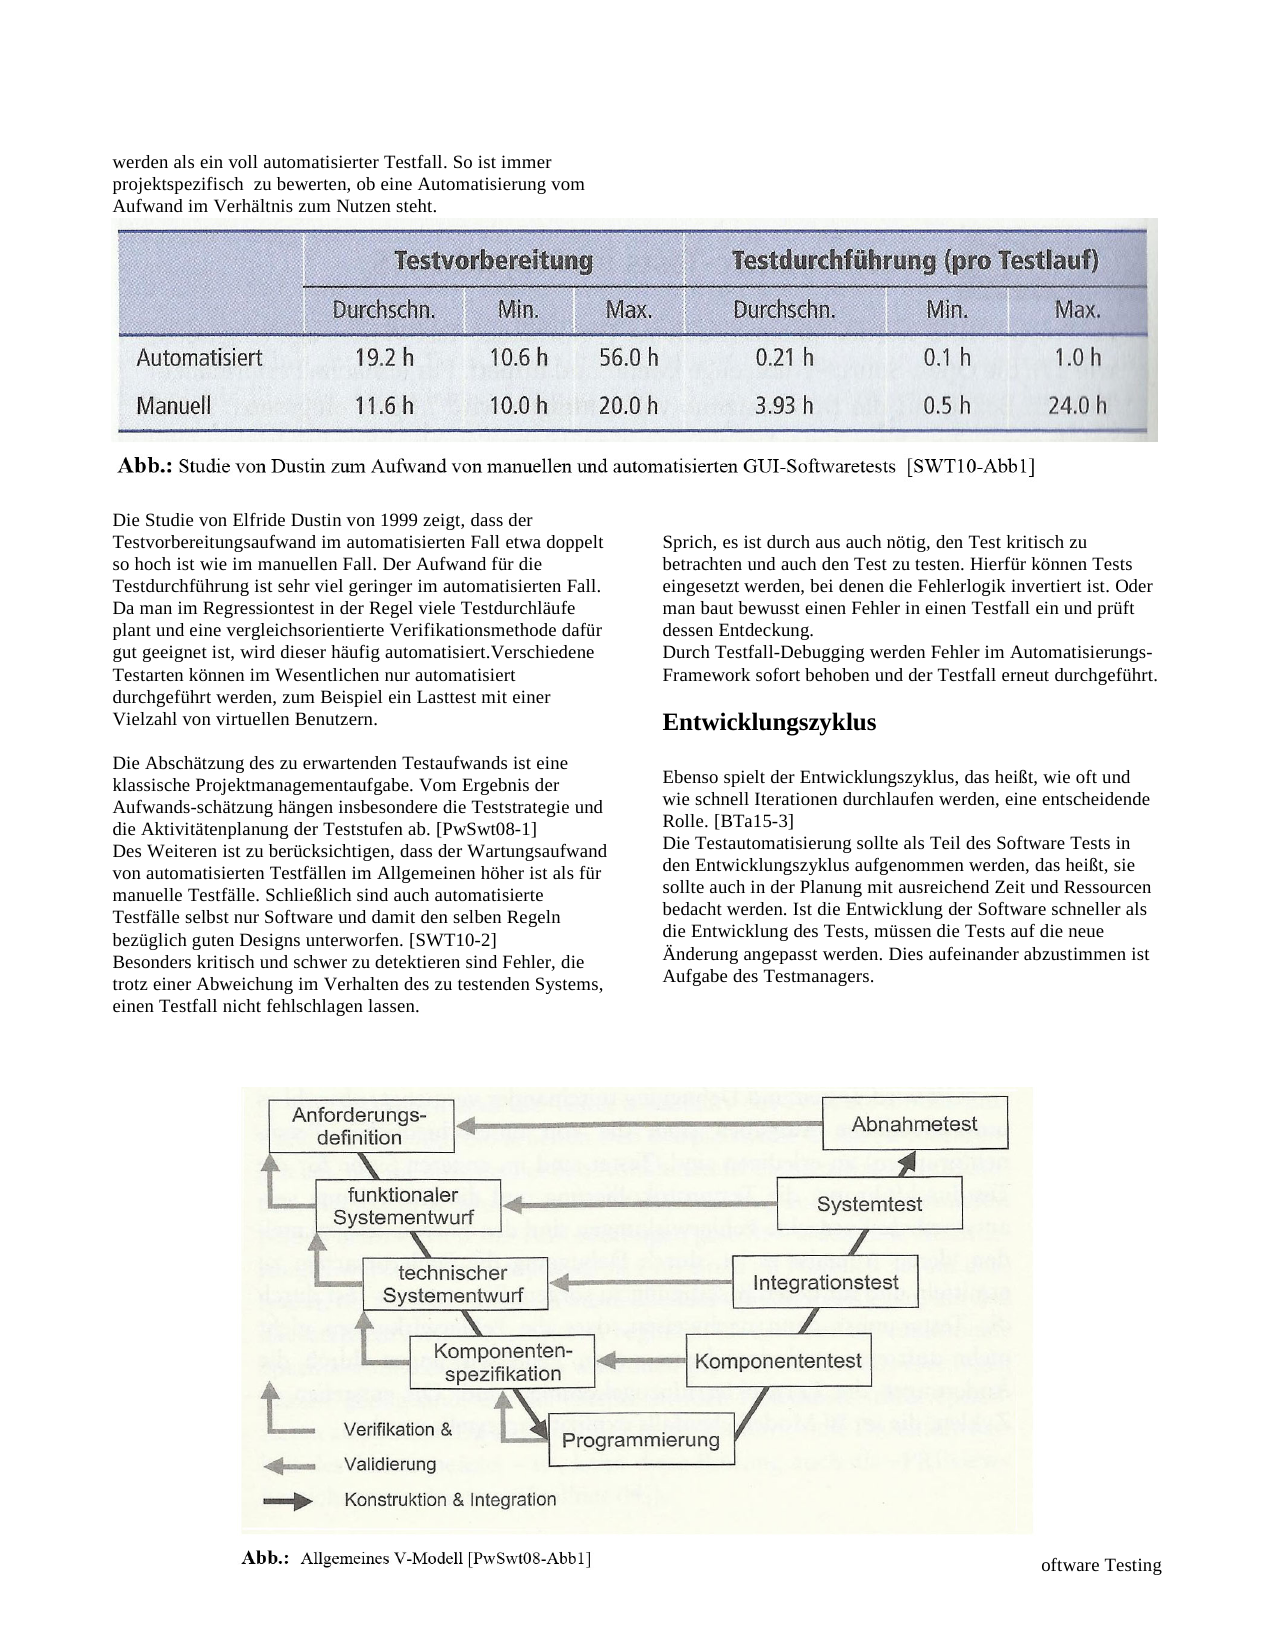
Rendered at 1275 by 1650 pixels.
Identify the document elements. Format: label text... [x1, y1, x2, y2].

text Sprich, es ist durch aus auch nötig, den Test kritisch zu betrachten und auch den Test zu testen. Hierfür können Tests eingesetzt werden, bei denen die Fehlerlogik invertiert ist. Oder man baut bewusst einen Fehler in einen Testfall ein und prüft dessen Entdeckung. [662, 530, 1162, 641]
picture [111, 218, 1158, 487]
text Des Weiteren ist zu berücksichtigen, dass der Wartungsaufwand von automatisierten Testfällen im Allgemeinen höher ist als für manuelle Testfälle. Schließlich sind auch automatisierte Testfälle selbst nur Software und damit den selben Regeln bezüglich guten Designs unterworfen. [SWT10-2] [112, 839, 612, 950]
text Durch Testfall-Debugging werden Fehler im Automatisierungs-Framework sofort behoben und der Testfall erneut durchgeführt. [662, 641, 1162, 685]
text Besonders kritisch und schwer zu detektieren sind Fehler, die trotz einer Abweichung im Verhalten des zu testenden Systems, einen Testfall nicht fehlschlagen lassen. [112, 950, 612, 1016]
text Die Testautomatisierung sollte als Teil des Software Tests in den Entwicklungszyklus aufgenommen werden, das heißt, sie sollte auch in der Planung mit ausreichend Zeit und Ressourcen bedacht werden. Ist die Entwicklung der Software schneller als die Entwicklung des Tests, müssen die Tests auf die neue Änderung angepasst werden. Dies aufeinander abzustimmen ist Aufgabe des Testmanagers. [662, 831, 1162, 986]
text Entwicklungszyklus [662, 707, 1162, 736]
picture [232, 1087, 1041, 1578]
text Die Abschätzung des zu erwartenden Testaufwands ist eine klassische Projektmanagementaufgabe. Vom Ergebnis der Aufwands-schätzung hängen insbesondere die Teststrategie und die Aktivitätenplanung der Teststufen ab. [PwSwt08-1] [112, 751, 612, 839]
text werden als ein voll automatisierter Testfall. So ist immer projektspezifisch zu bewerten, ob eine Automatisierung vom Aufwand im Verhältnis zum Nutzen steht. [112, 150, 612, 216]
text Die Studie von Elfride Dustin von 1999 zeigt, dass der Testvorbereitungsaufwand im automatisierten Fall etwa doppelt so hoch ist wie im manuellen Fall. Der Aufwand für die Testdurchführung ist sehr viel geringer im automatisierten Fall. Da man im Regressiontest in der Regel viele Testdurchläufe plant und eine vergleichsorientierte Verifikationsmethode dafür gut geeignet ist, wird dieser häufig automatisiert.Verschiedene Testarten können im Wesentlichen nur automatisiert durchgeführt werden, zum Beispiel ein Lasttest mit einer Vielzahl von virtuellen Benutzern. [112, 508, 612, 729]
text Ebenso spielt der Entwicklungszyklus, das heißt, wie oft und wie schnell Iterationen durchlaufen werden, eine entscheidende Rolle. [BTa15-3] [662, 765, 1162, 831]
